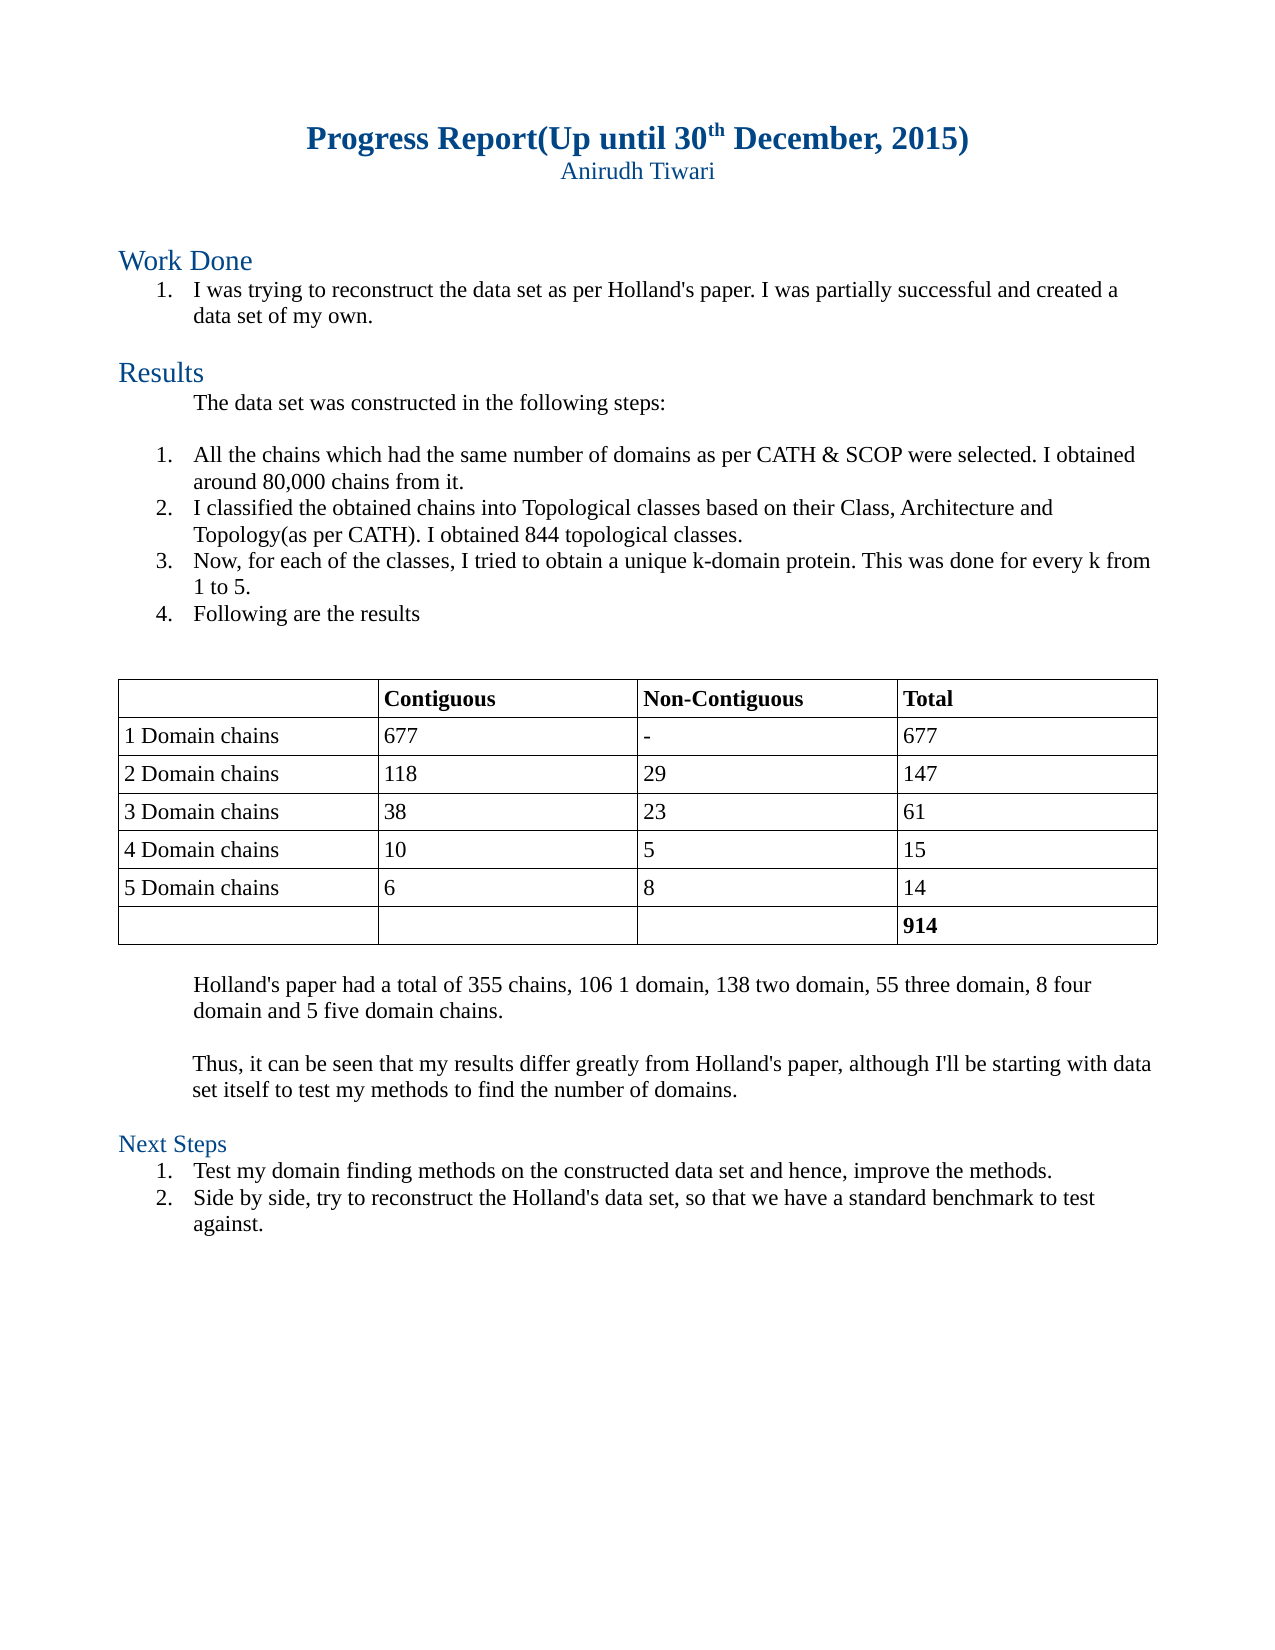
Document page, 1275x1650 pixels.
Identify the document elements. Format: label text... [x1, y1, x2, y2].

list Side by side, try to reconstruct the Holland's data set, so that we have a standard benchmark to test against. [156, 1184, 1157, 1237]
list I classified the obtained chains into Topological classes based on their Class, Architecture and Topology(as per CATH). I obtained 844 topological classes. [156, 494, 1157, 547]
list Now, for each of the classes, I tried to obtain a unique k-domain protein. This was done for every k from 1 to 5. [156, 547, 1157, 600]
text Thus, it can be seen that my results differ greatly from Holland's paper, although I'll be starting with data set itself to test my methods to find the number of domains. [118, 1050, 1157, 1102]
table_cell 5 [638, 831, 897, 868]
list The data set was constructed in the following steps: [156, 389, 1157, 415]
table_cell - [638, 718, 897, 754]
table_header Contiguous [379, 680, 637, 717]
table_cell 29 [638, 756, 897, 792]
list Holland's paper had a total of 355 chains, 106 1 domain, 138 two domain, 55 three domain, 8 four domain and 5 five domain chains. [156, 971, 1157, 1023]
table_cell [379, 907, 637, 944]
table_cell 5 Domain chains [119, 869, 378, 906]
table_cell 23 [638, 794, 897, 830]
table_cell 2 Domain chains [119, 756, 378, 792]
list Following are the results [156, 600, 1157, 626]
list I was trying to reconstruct the data set as per Holland's paper. I was partially successful and created a data set of my own. [156, 276, 1157, 329]
table_cell 14 [898, 869, 1157, 906]
table_cell 6 [379, 869, 637, 906]
table_header [119, 680, 378, 717]
list All the chains which had the same number of domains as per CATH & SCOP were selected. I obtained around 80,000 chains from it. [156, 442, 1157, 494]
table_cell [638, 907, 897, 944]
table_header Non-Contiguous [638, 680, 897, 717]
text Anirudh Tiwari [118, 156, 1157, 185]
table_cell 3 Domain chains [119, 794, 378, 830]
text Work Done [118, 243, 1157, 276]
table_cell 38 [379, 794, 637, 830]
table_header Total [898, 680, 1157, 717]
table_cell 10 [379, 831, 637, 868]
table_cell 914 [898, 907, 1157, 944]
table_cell 8 [638, 869, 897, 906]
table_cell 677 [898, 718, 1157, 754]
text Progress Report(Up until 30th December, 2015) [118, 118, 1157, 156]
table_cell 61 [898, 794, 1157, 830]
table_cell 15 [898, 831, 1157, 868]
table_cell [119, 907, 378, 944]
list Test my domain finding methods on the constructed data set and hence, improve the methods. [156, 1157, 1157, 1184]
table_cell 677 [379, 718, 637, 754]
table_cell 118 [379, 756, 637, 792]
table_cell 1 Domain chains [119, 718, 378, 754]
table_cell 147 [898, 756, 1157, 792]
table_cell 4 Domain chains [119, 831, 378, 868]
text Results [118, 355, 1157, 389]
text Next Steps [118, 1129, 1157, 1157]
